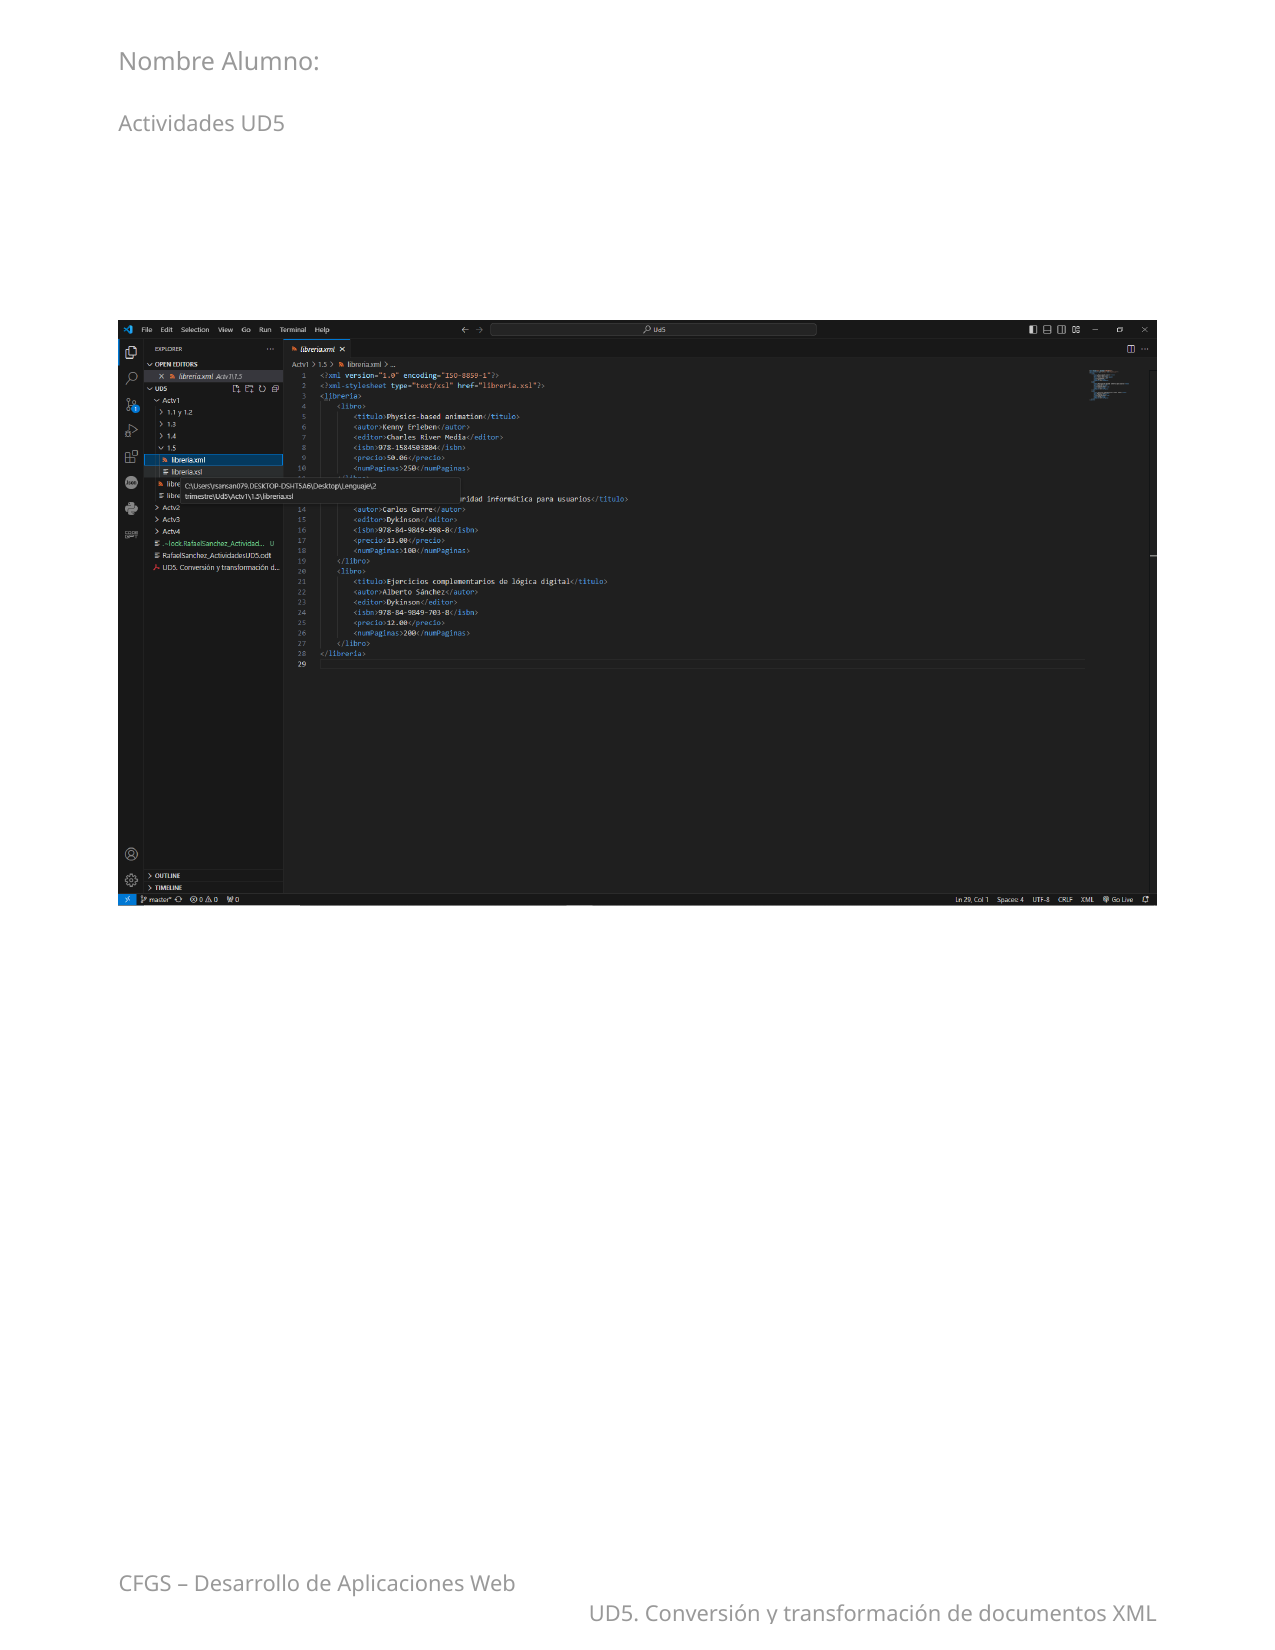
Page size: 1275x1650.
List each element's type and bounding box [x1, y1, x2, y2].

picture [118, 320, 1157, 906]
